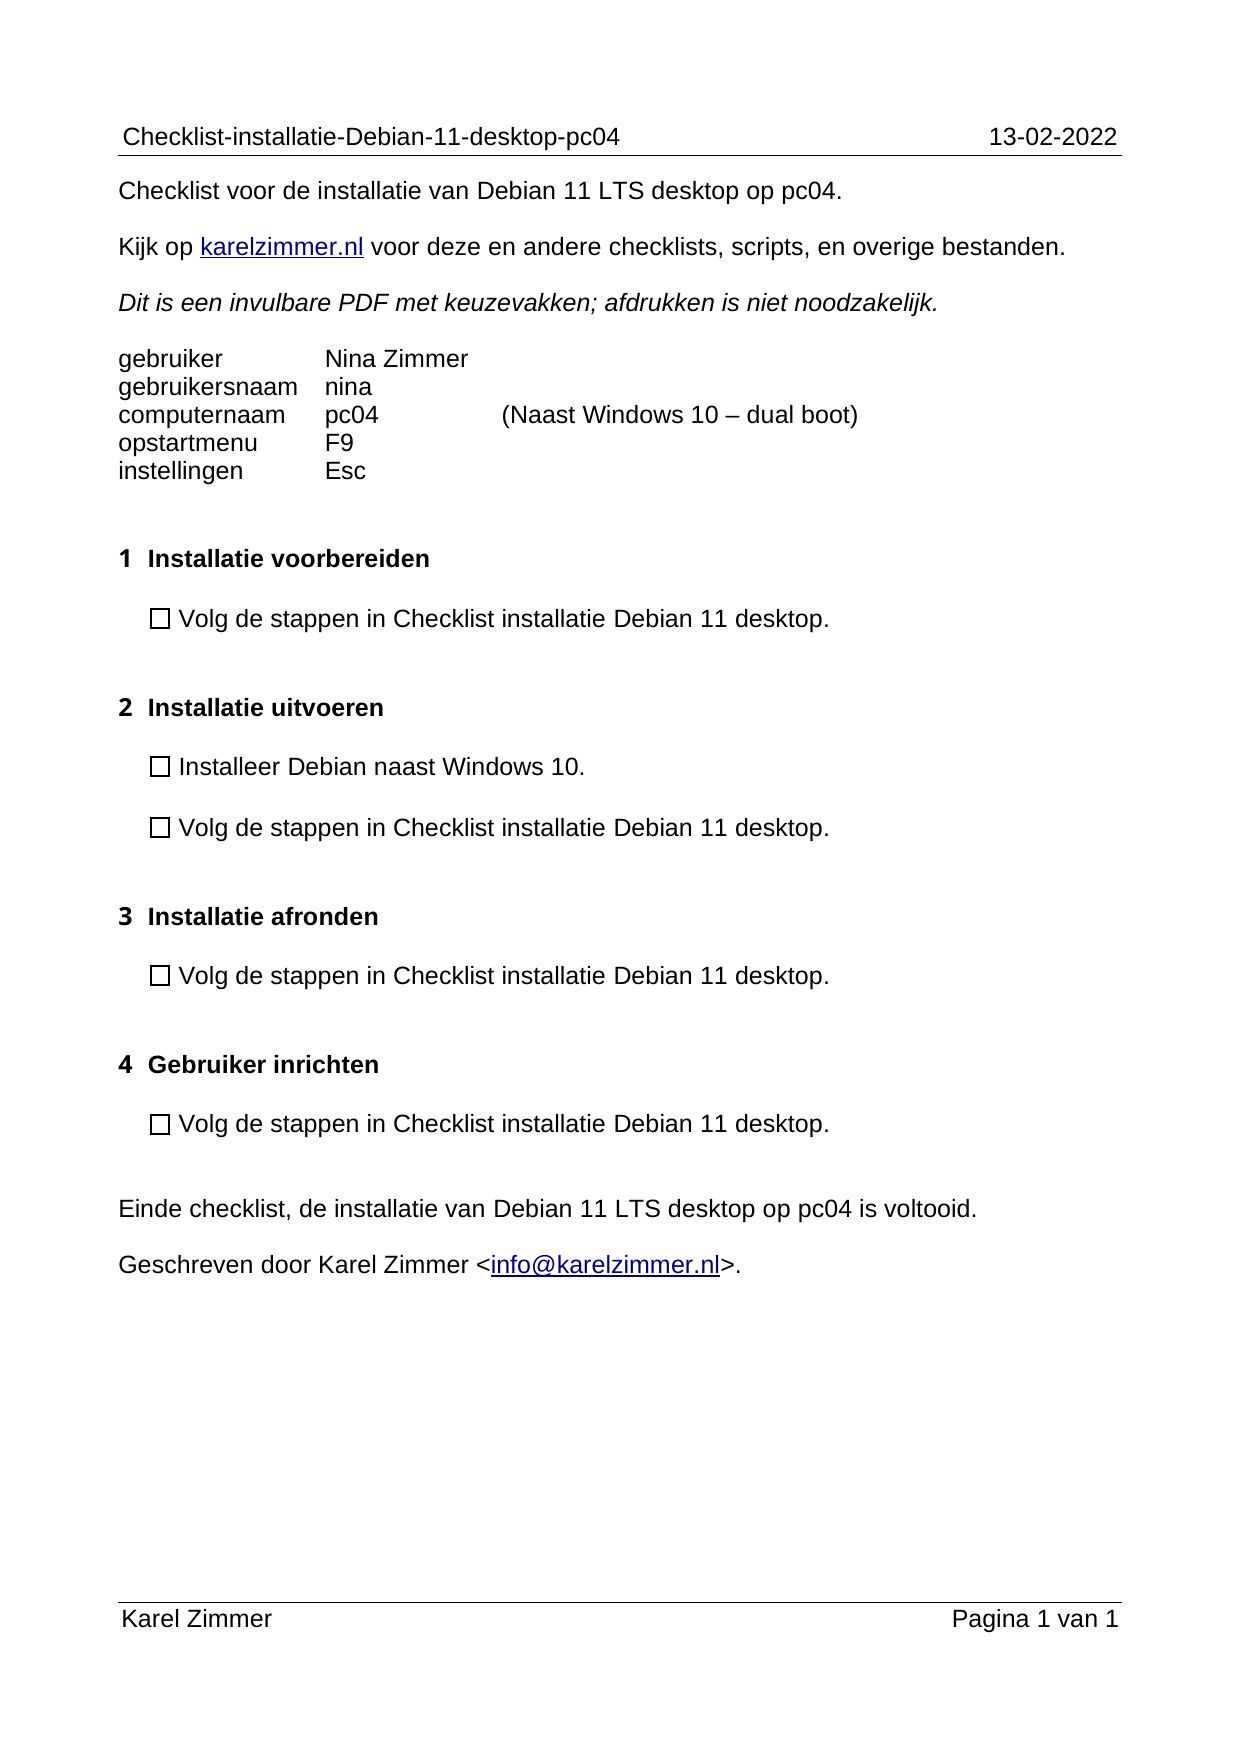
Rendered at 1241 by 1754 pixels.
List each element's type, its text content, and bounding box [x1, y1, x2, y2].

text Kijk op karelzimmer.nl voor deze en andere checklists, scripts, en overige bestanden. [118, 233, 1122, 261]
text gebruiker Nina Zimmer [118, 345, 1122, 373]
table_header [141, 752, 177, 782]
table_cell [141, 782, 177, 812]
table_header Volg de stappen in Checklist installatie Debian 11 desktop. [177, 961, 1120, 991]
table_header Volg de stappen in Checklist installatie Debian 11 desktop. [177, 1109, 1120, 1139]
table_cell [177, 782, 1120, 812]
list Installatie voorbereiden [118, 541, 1122, 575]
text instellingen Esc [118, 457, 1122, 485]
table_header Volg de stappen in Checklist installatie Debian 11 desktop. [177, 603, 1120, 634]
table_header [141, 1109, 177, 1139]
table_cell [141, 812, 177, 843]
text Checklist voor de installatie van Debian 11 LTS desktop op pc04. [118, 177, 1122, 233]
text computernaam pc04 (Naast Windows 10 – dual boot) [118, 401, 1122, 429]
text gebruikersnaam nina [118, 373, 1122, 401]
list Installatie afronden [118, 899, 1122, 933]
table_header [141, 603, 177, 634]
table_cell Volg de stappen in Checklist installatie Debian 11 desktop. [177, 812, 1120, 843]
text opstartmenu F9 [118, 429, 1122, 457]
list Installatie uitvoeren [118, 690, 1122, 724]
list Gebruiker inrichten [118, 1047, 1122, 1081]
table_header Installeer Debian naast Windows 10. [177, 752, 1120, 782]
text Dit is een invulbare PDF met keuzevakken; afdrukken is niet noodzakelijk. [118, 289, 1122, 317]
text Einde checklist, de installatie van Debian 11 LTS desktop op pc04 is voltooid. Geschreven door Karel Zimmer <info@karelzimmer.nl>. [118, 1195, 1122, 1279]
table_header [141, 961, 177, 991]
